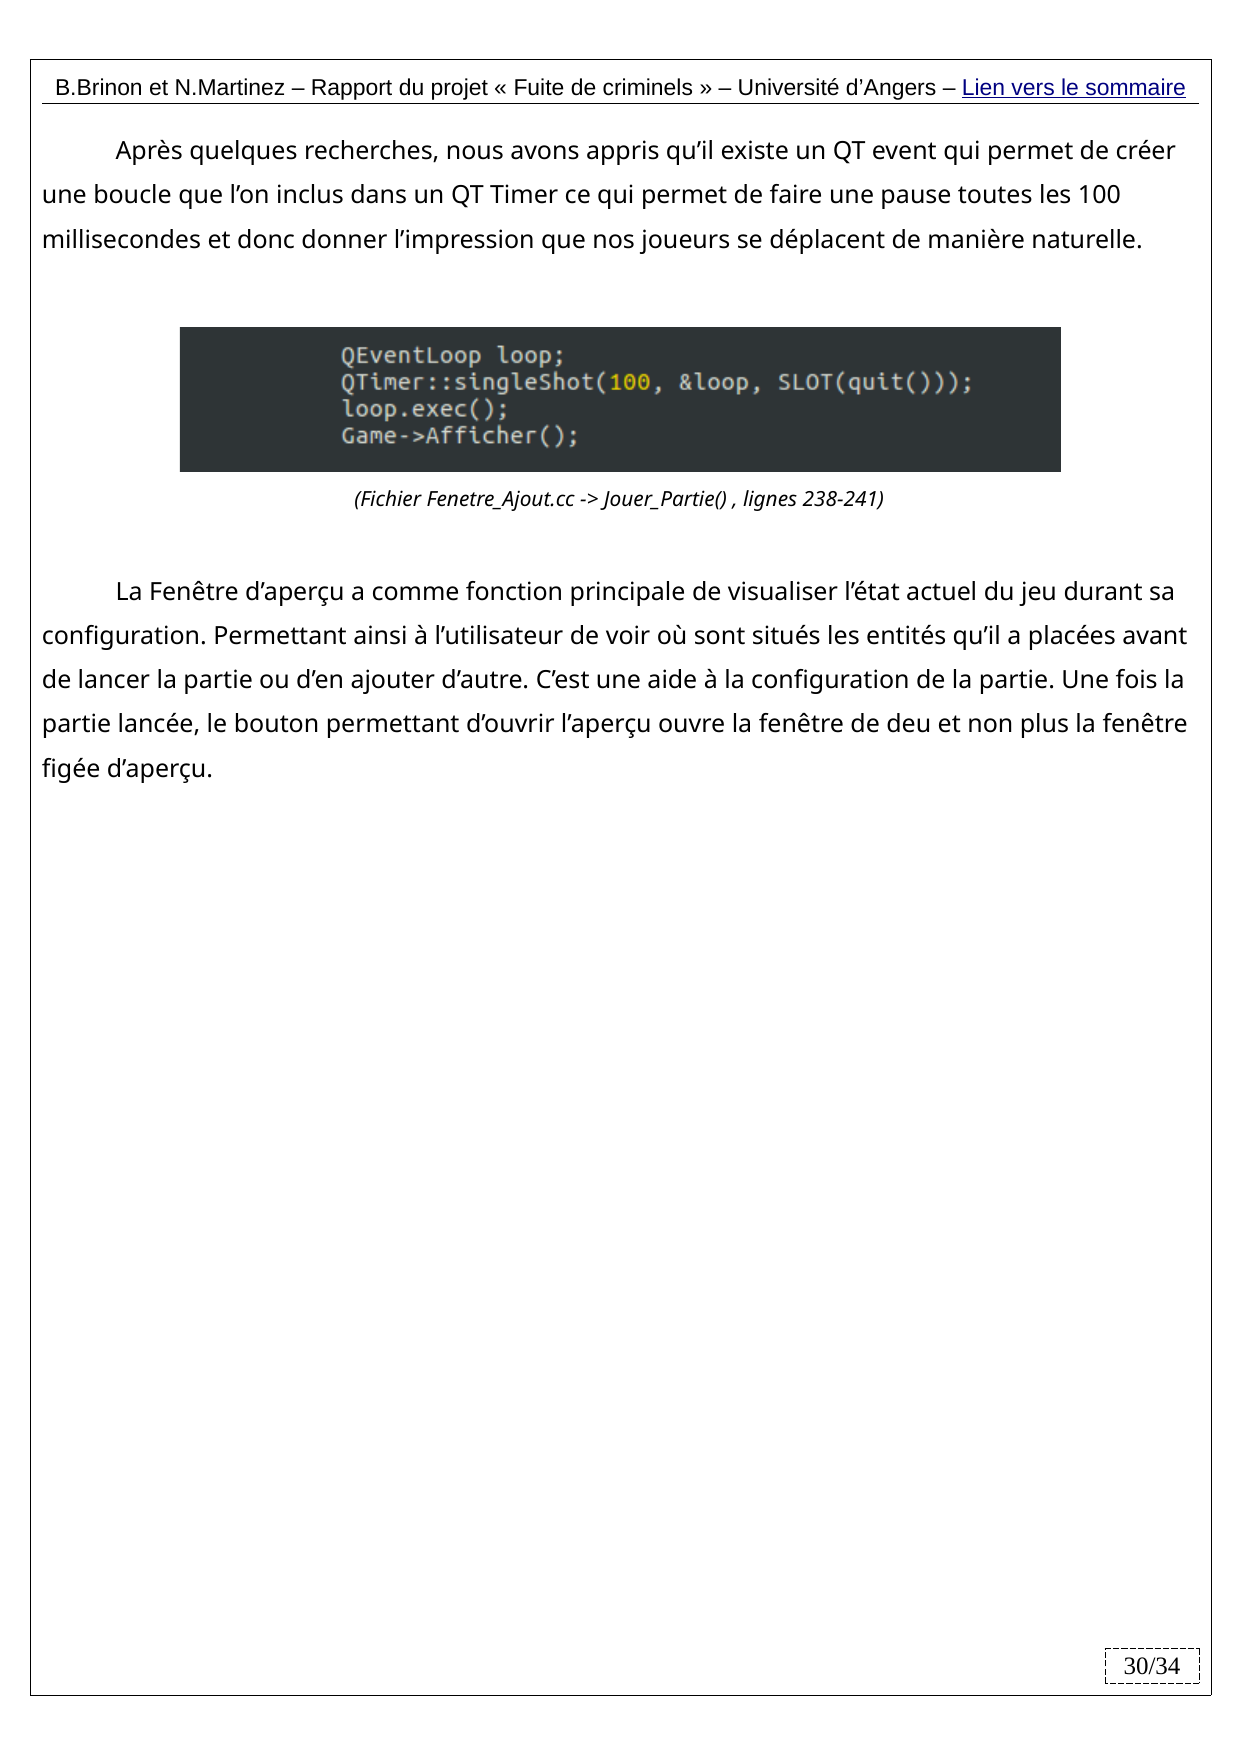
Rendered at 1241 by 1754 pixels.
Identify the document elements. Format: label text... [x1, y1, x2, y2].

text La Fenêtre d’aperçu a comme fonction principale de visualiser l’état actuel du jeu durant sa configuration. Permettant ainsi à l’utilisateur de voir où sont situés les entités qu’il a placées avant de lancer la partie ou d’en ajouter d’autre. C’est une aide à la configuration de la partie. Une fois la partie lancée, le bouton permettant d’ouvrir l’aperçu ouvre la fenêtre de deu et non plus la fenêtre figée d’aperçu. [42, 573, 1199, 784]
text Après quelques recherches, nous avons appris qu’il existe un QT event qui permet de créer une boucle que l’on inclus dans un QT Timer ce qui permet de faire une pause toutes les 100 millisecondes et donc donner l’impression que nos joueurs se déplacent de manière naturelle. [42, 133, 1199, 255]
text (Fichier Fenetre_Ajout.cc -> Jouer_Partie() , lignes 238-241) [42, 484, 1199, 513]
picture [179, 327, 1061, 472]
